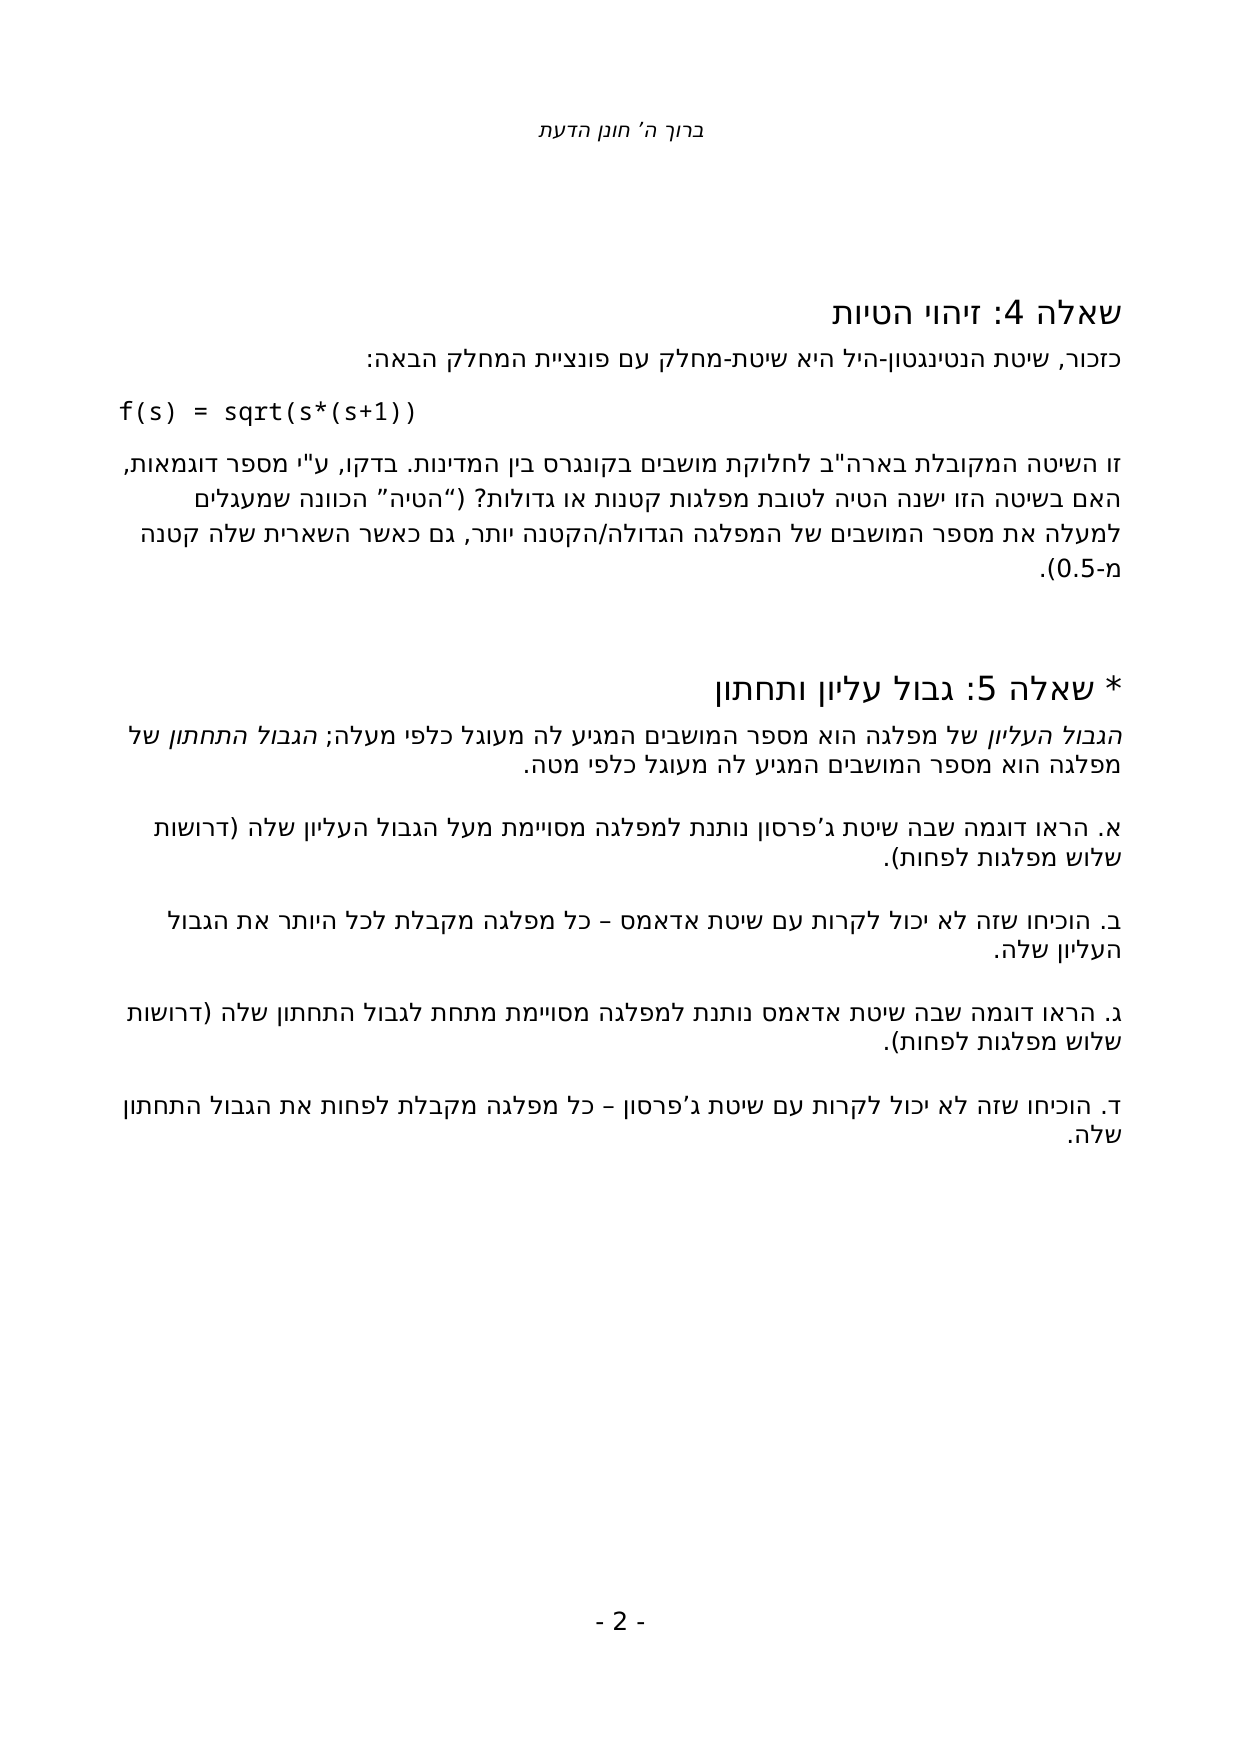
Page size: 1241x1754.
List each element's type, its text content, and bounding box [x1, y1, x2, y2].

text ד. הוכיחו שזה לא יכול לקרות עם שיטת ג’פרסון – כל מפלגה מקבלת לפחות את הגבול התחתון שלה. [118, 1091, 1122, 1149]
text כזכור, שיטת הנטינגטון-היל היא שיטת-מחלק עם פונציית המחלק הבאה: [118, 344, 1122, 374]
text ב. הוכיחו שזה לא יכול לקרות עם שיטת אדאמס – כל מפלגה מקבלת לכל היותר את הגבול העליון שלה. [118, 906, 1122, 964]
text ג. הראו דוגמה שבה שיטת אדאמס נותנת למפלגה מסויימת מתחת לגבול התחתון שלה (דרושות שלוש מפלגות לפחות). [118, 998, 1122, 1057]
subtitle * שאלה 5: גבול עליון ותחתון [118, 670, 1122, 709]
subtitle שאלה 4: זיהוי הטיות [118, 293, 1122, 332]
text הגבול העליון של מפלגה הוא מספר המושבים המגיע לה מעוגל כלפי מעלה; הגבול התחתון של מפלגה הוא מספר המושבים המגיע לה מעוגל כלפי מטה. [118, 721, 1122, 779]
text f(s) = sqrt(s*(s+1)) [118, 394, 1122, 428]
text זו השיטה המקובלת בארה"ב לחלוקת מושבים בקונגרס בין המדינות. בדקו, ע"י מספר דוגמאות, האם בשיטה הזו ישנה הטיה לטובת מפלגות קטנות או גדולות? (“הטיה” הכוונה שמעגלים למעלה את מספר המושבים של המפלגה הגדולה/הקטנה יותר, גם כאשר השארית שלה קטנה מ-0.5). [118, 449, 1122, 584]
text א. הראו דוגמה שבה שיטת ג’פרסון נותנת למפלגה מסויימת מעל הגבול העליון שלה (דרושות שלוש מפלגות לפחות). [118, 814, 1122, 872]
